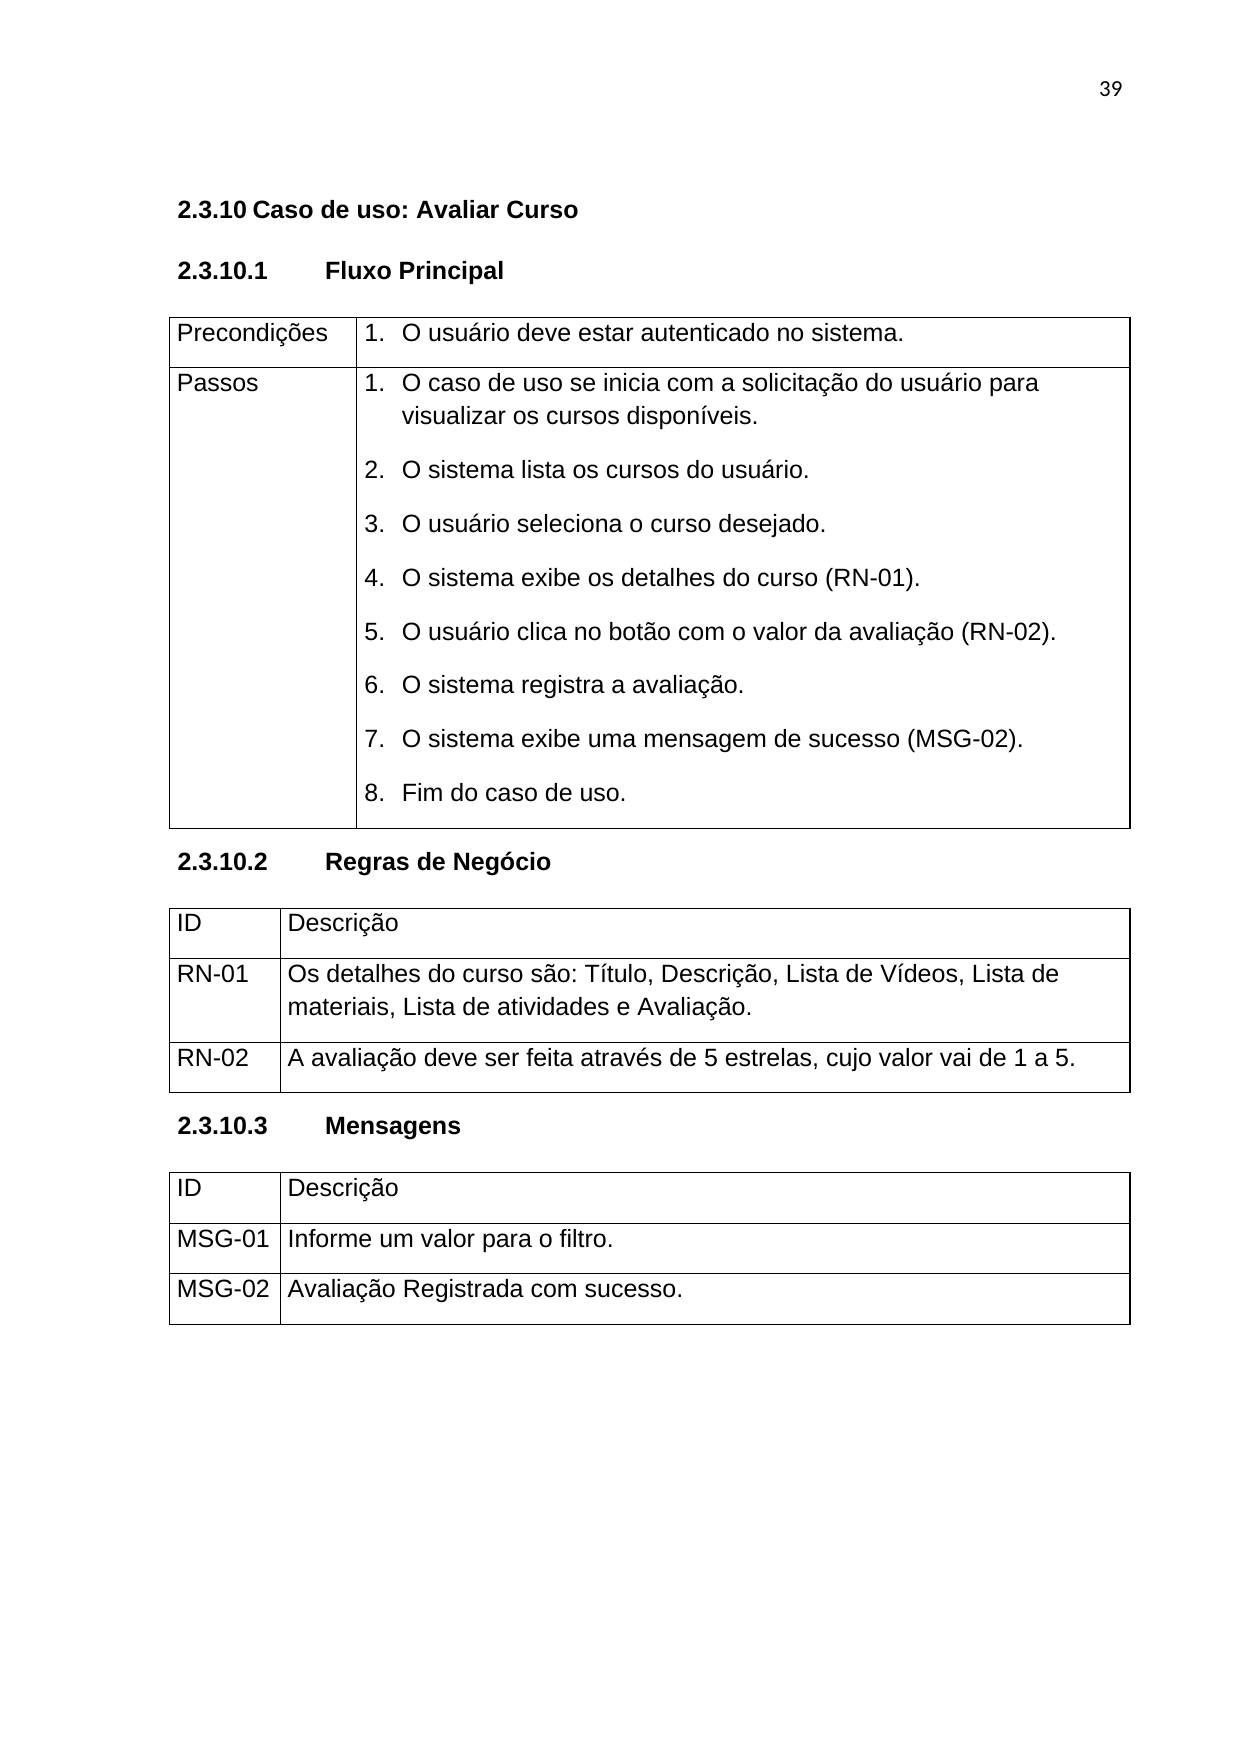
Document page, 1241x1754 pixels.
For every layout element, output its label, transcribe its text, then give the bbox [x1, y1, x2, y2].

table_header Descrição [281, 909, 1129, 958]
subtitle Caso de uso: Avaliar Curso [177, 195, 1122, 224]
table_cell Informe um valor para o filtro. [281, 1224, 1129, 1273]
table_header Descrição [281, 1173, 1129, 1222]
table_header ID [170, 909, 280, 958]
table_cell RN-01 [170, 959, 280, 1042]
subtitle Fluxo Principal [177, 256, 1122, 284]
table_header ID [170, 1173, 280, 1222]
table_header O usuário deve estar autenticado no sistema. [357, 318, 1129, 367]
table_cell Os detalhes do curso são: Título, Descrição, Lista de Vídeos, Lista de materiais, Lista de atividades e Avaliação. [281, 959, 1129, 1042]
table_cell MSG-01 [170, 1224, 280, 1273]
table_cell O caso de uso se inicia com a solicitação do usuário para visualizar os cursos disponíveis. O sistema lista os cursos do usuário. O usuário seleciona o curso desejado. O sistema exibe os detalhes do curso (RN-01). O usuário clica no botão com o valor da avaliação (RN-02). O sistema registra a avaliação. O sistema exibe uma mensagem de sucesso (MSG-02). Fim do caso de uso. [357, 368, 1129, 828]
table_cell RN-02 [170, 1043, 280, 1092]
table_cell A avaliação deve ser feita através de 5 estrelas, cujo valor vai de 1 a 5. [281, 1043, 1129, 1092]
table_cell Passos [170, 368, 356, 828]
table_cell Avaliação Registrada com sucesso. [281, 1274, 1129, 1324]
table_cell MSG-02 [170, 1274, 280, 1324]
table_header Precondições [170, 318, 356, 367]
subtitle Mensagens [177, 1111, 1122, 1140]
subtitle Regras de Negócio [177, 847, 1122, 875]
